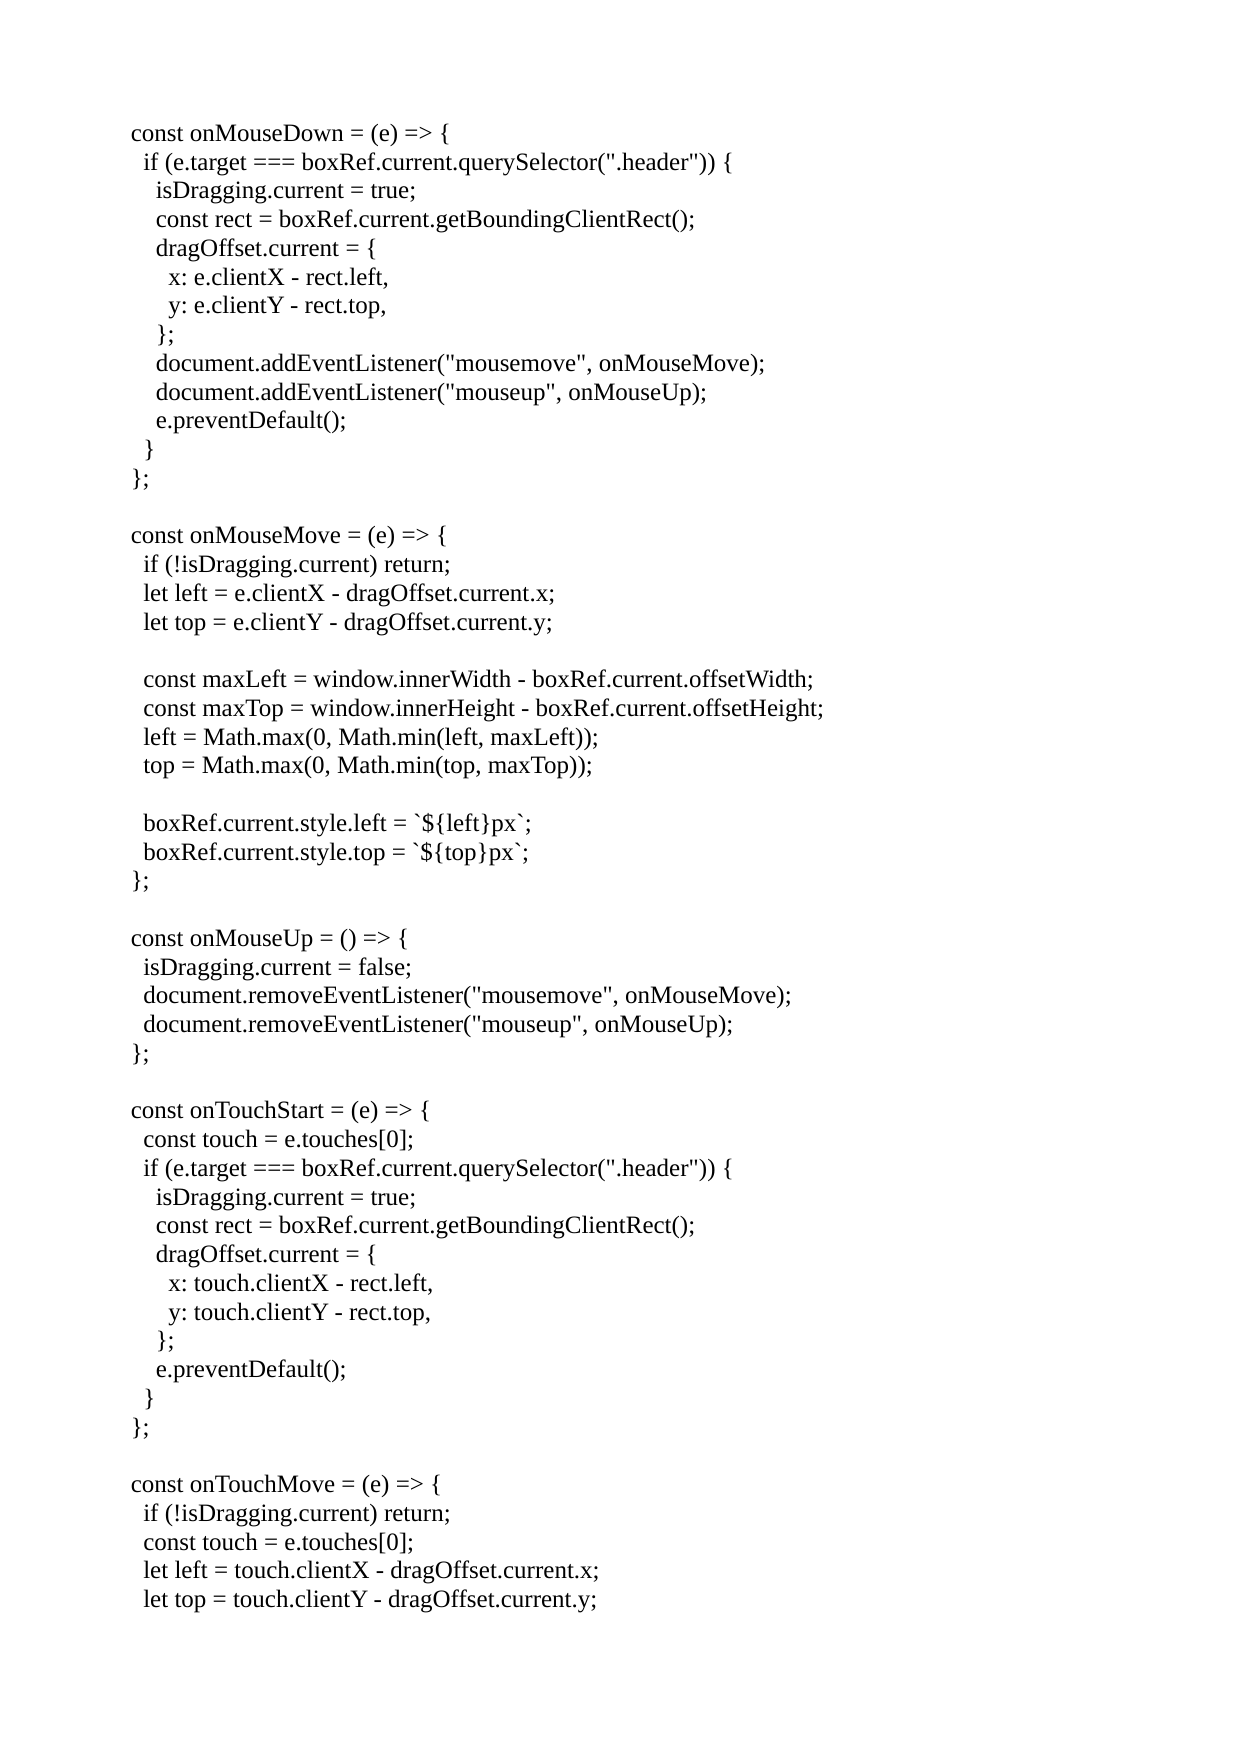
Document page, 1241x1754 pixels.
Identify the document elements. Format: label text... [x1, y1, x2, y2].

text if (!isDragging.current) return; [118, 549, 1122, 578]
text }; [118, 1038, 1122, 1067]
text if (!isDragging.current) return; [118, 1498, 1122, 1527]
text document.removeEventListener("mousemove", onMouseMove); [118, 981, 1122, 1009]
text const onMouseDown = (e) => { [118, 118, 1122, 147]
text left = Math.max(0, Math.min(left, maxLeft)); [118, 722, 1122, 751]
text if (e.target === boxRef.current.querySelector(".header")) { [118, 1153, 1122, 1182]
text document.removeEventListener("mouseup", onMouseUp); [118, 1009, 1122, 1038]
text const rect = boxRef.current.getBoundingClientRect(); [118, 1211, 1122, 1239]
text const touch = e.touches[0]; [118, 1124, 1122, 1153]
text isDragging.current = true; [118, 176, 1122, 204]
text } [118, 1383, 1122, 1412]
text const touch = e.touches[0]; [118, 1527, 1122, 1556]
text const onMouseUp = () => { [118, 923, 1122, 952]
text e.preventDefault(); [118, 406, 1122, 434]
text isDragging.current = false; [118, 952, 1122, 981]
text e.preventDefault(); [118, 1354, 1122, 1383]
text x: e.clientX - rect.left, [118, 262, 1122, 291]
text dragOffset.current = { [118, 233, 1122, 262]
text const maxLeft = window.innerWidth - boxRef.current.offsetWidth; [118, 664, 1122, 693]
text boxRef.current.style.left = `${left}px`; [118, 808, 1122, 837]
text }; [118, 1326, 1122, 1354]
text top = Math.max(0, Math.min(top, maxTop)); [118, 751, 1122, 779]
text let top = touch.clientY - dragOffset.current.y; [118, 1584, 1122, 1613]
text dragOffset.current = { [118, 1239, 1122, 1268]
text const onTouchMove = (e) => { [118, 1469, 1122, 1498]
text document.addEventListener("mousemove", onMouseMove); [118, 348, 1122, 377]
text isDragging.current = true; [118, 1182, 1122, 1211]
text const onMouseMove = (e) => { [118, 521, 1122, 549]
text } [118, 434, 1122, 463]
text let left = touch.clientX - dragOffset.current.x; [118, 1556, 1122, 1584]
text }; [118, 1412, 1122, 1441]
text const maxTop = window.innerHeight - boxRef.current.offsetHeight; [118, 693, 1122, 722]
text }; [118, 463, 1122, 492]
text const onTouchStart = (e) => { [118, 1096, 1122, 1124]
text const rect = boxRef.current.getBoundingClientRect(); [118, 204, 1122, 233]
text if (e.target === boxRef.current.querySelector(".header")) { [118, 147, 1122, 176]
text y: e.clientY - rect.top, [118, 291, 1122, 319]
text y: touch.clientY - rect.top, [118, 1297, 1122, 1326]
text }; [118, 866, 1122, 894]
text x: touch.clientX - rect.left, [118, 1268, 1122, 1297]
text }; [118, 319, 1122, 348]
text let top = e.clientY - dragOffset.current.y; [118, 607, 1122, 636]
text document.addEventListener("mouseup", onMouseUp); [118, 377, 1122, 406]
text boxRef.current.style.top = `${top}px`; [118, 837, 1122, 866]
text let left = e.clientX - dragOffset.current.x; [118, 578, 1122, 607]
